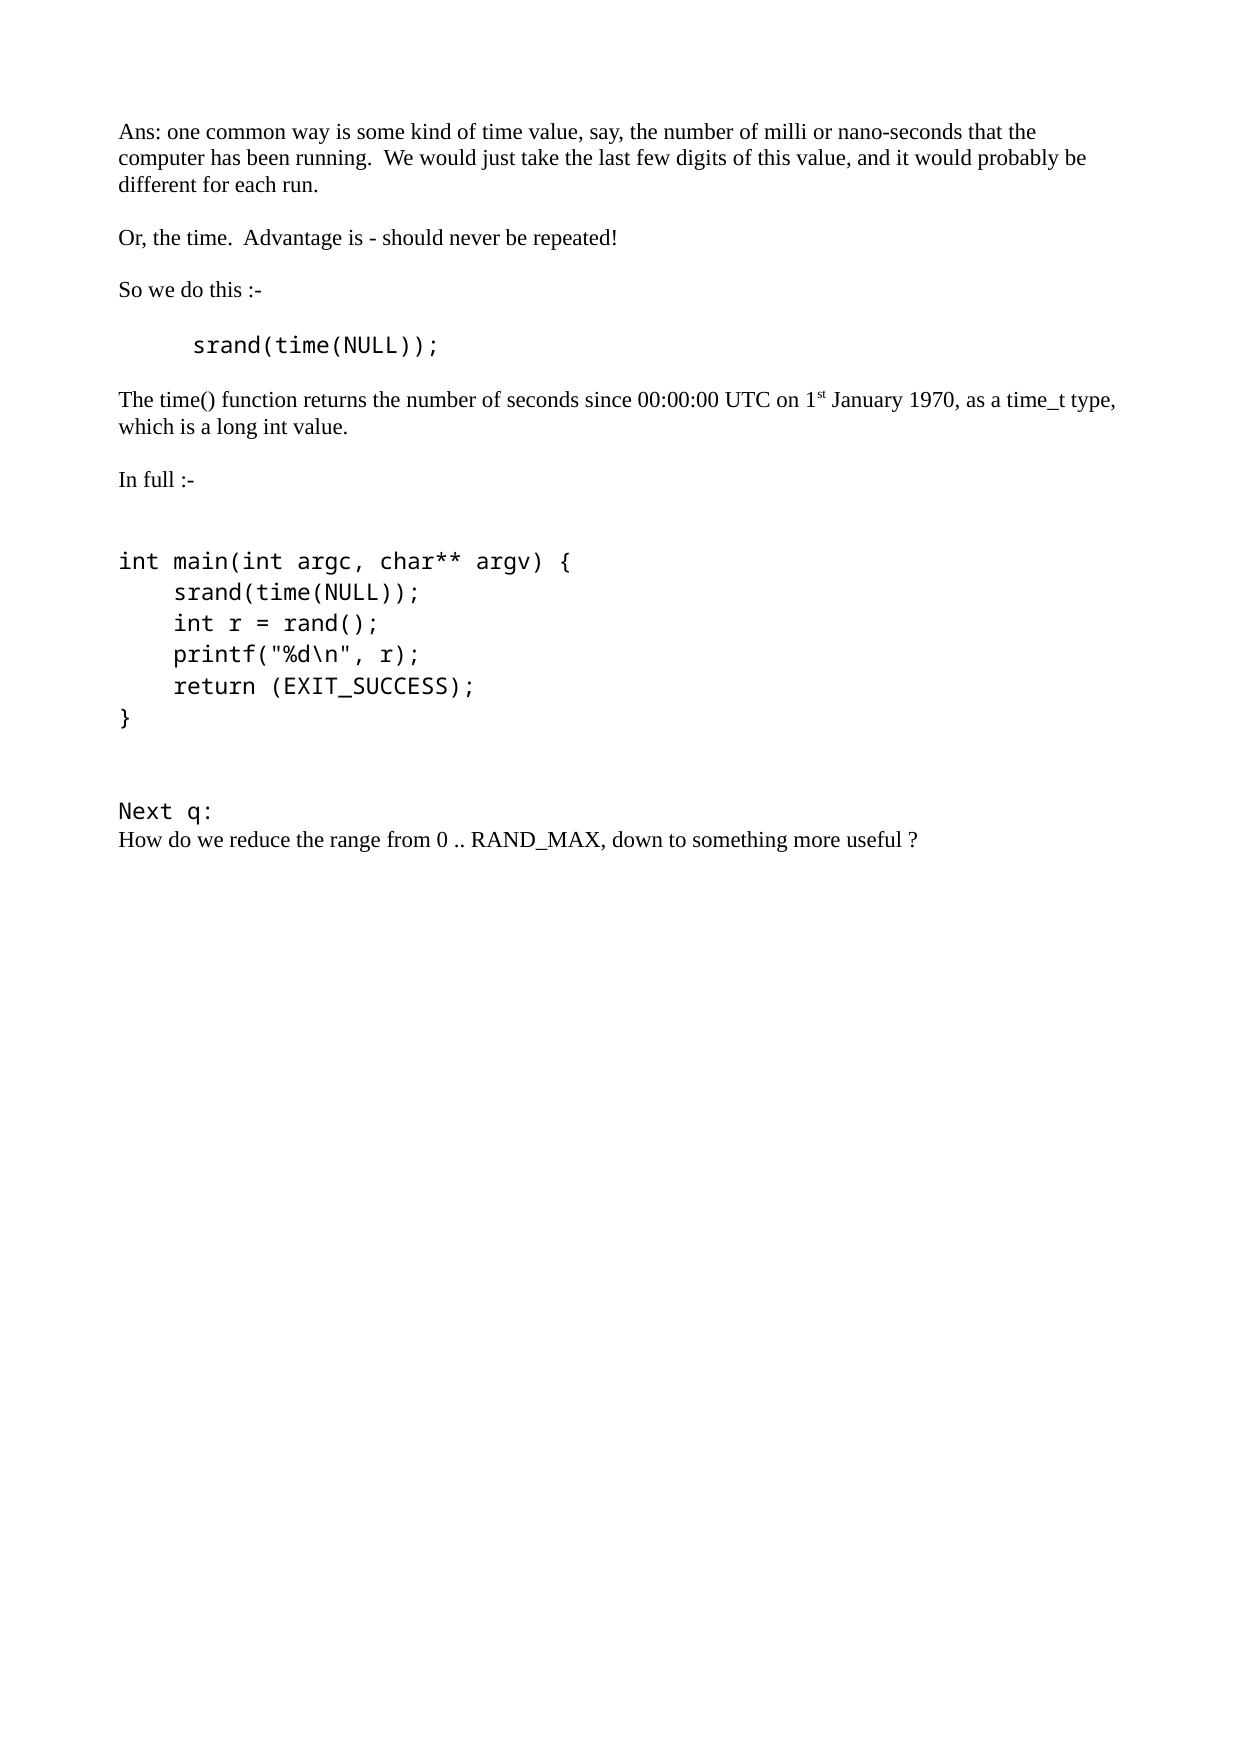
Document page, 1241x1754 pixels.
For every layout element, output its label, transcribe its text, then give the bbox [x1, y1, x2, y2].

text Or, the time. Advantage is - should never be repeated! [118, 223, 1122, 250]
text srand(time(NULL)); [118, 576, 1122, 607]
text The time() function returns the number of seconds since 00:00:00 UTC on 1st January 1970, as a time_t type, which is a long int value. [118, 387, 1122, 439]
text In full :- [118, 466, 1122, 492]
text } [118, 701, 1122, 732]
text return (EXIT_SUCCESS); [118, 670, 1122, 701]
text Ans: one common way is some kind of time value, say, the number of milli or nano-seconds that the computer has been running. We would just take the last few digits of this value, and it would probably be different for each run. [118, 118, 1122, 197]
text srand(time(NULL)); [118, 329, 1122, 360]
text int main(int argc, char** argv) { [118, 545, 1122, 576]
text int r = rand(); [118, 607, 1122, 638]
text How do we reduce the range from 0 .. RAND_MAX, down to something more useful ? [118, 826, 1122, 852]
text So we do this :- [118, 276, 1122, 303]
text printf("%d\n", r); [118, 638, 1122, 670]
text Next q: [118, 795, 1122, 826]
